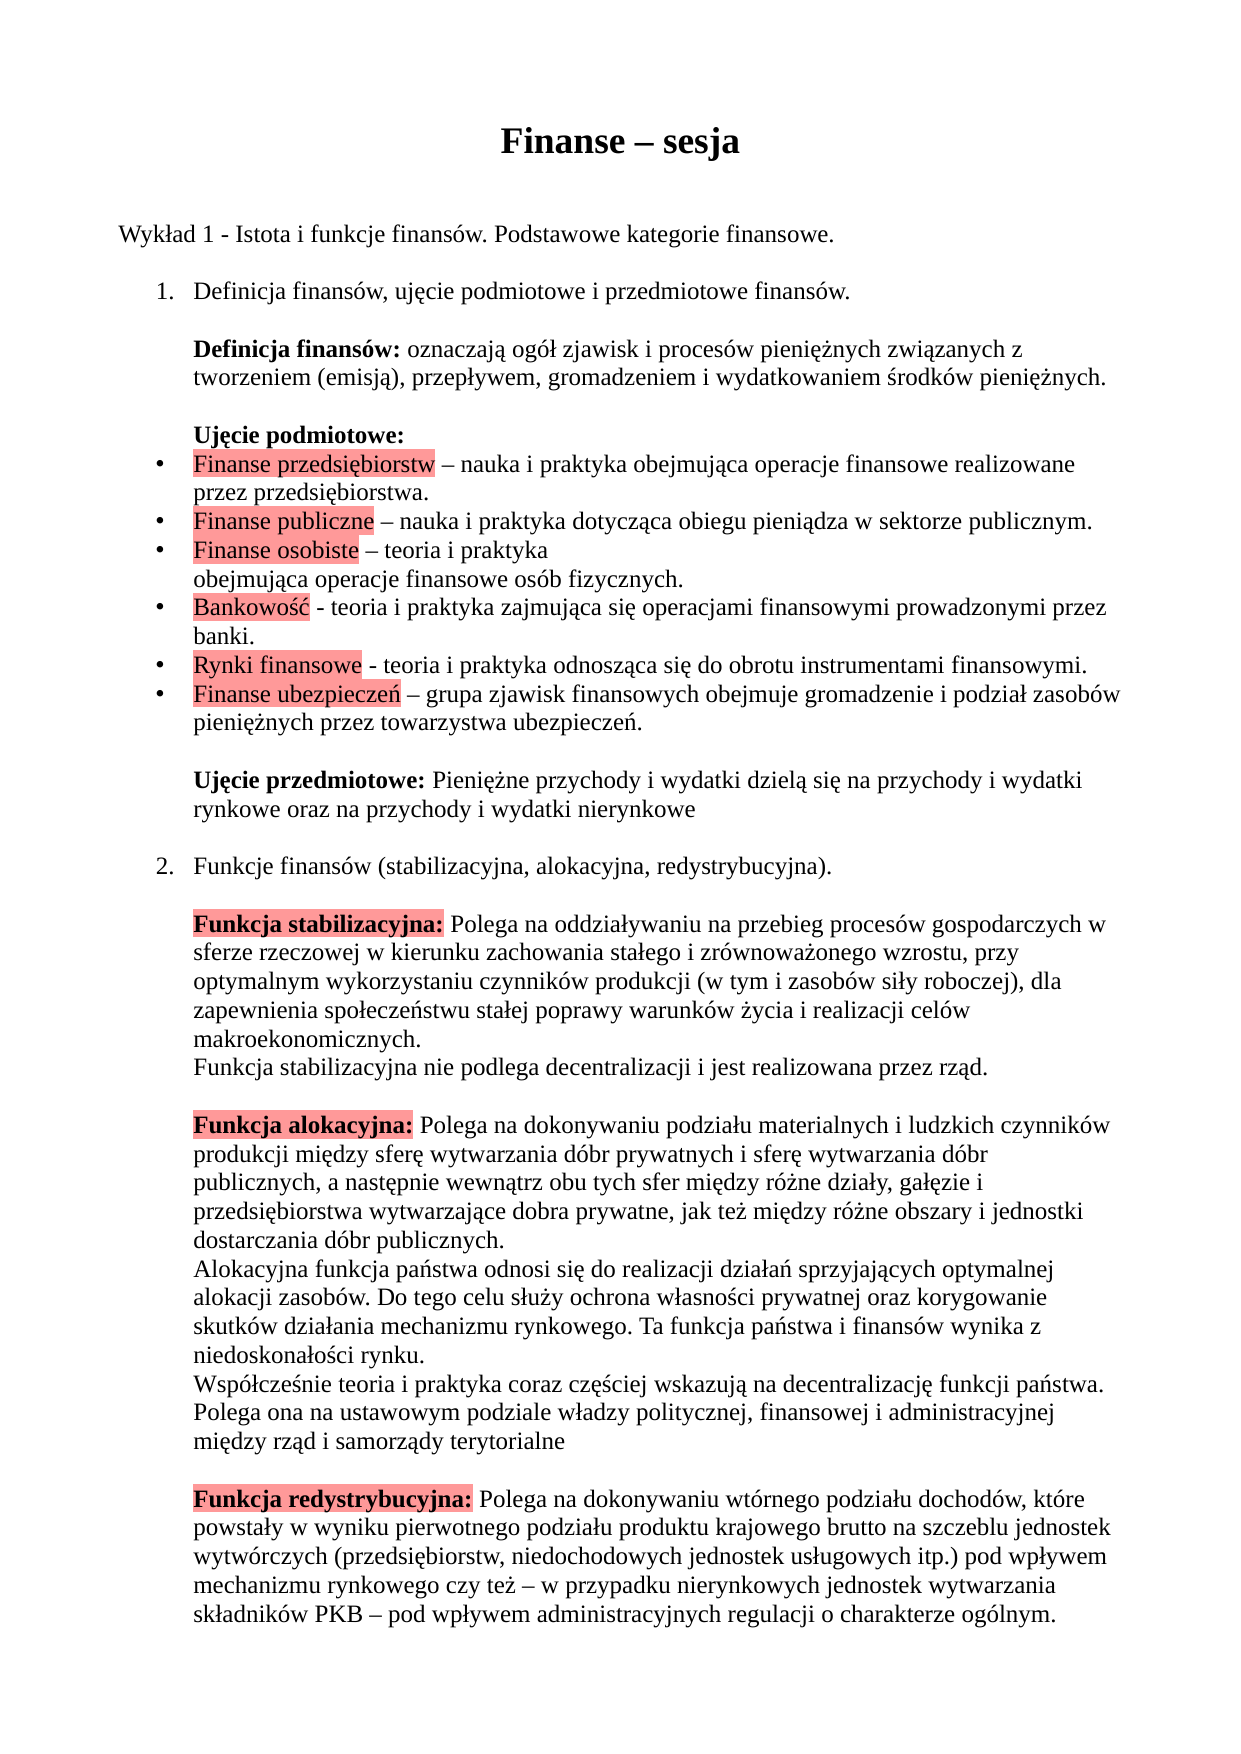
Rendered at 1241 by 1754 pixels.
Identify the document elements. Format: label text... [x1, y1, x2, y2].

text Finanse – sesja [118, 118, 1122, 161]
list Finanse publiczne – nauka i praktyka dotycząca obiegu pieniądza w sektorze publicznym. [156, 506, 1122, 535]
list Rynki finansowe - teoria i praktyka odnosząca się do obrotu instrumentami finansowymi. [156, 650, 1122, 679]
text Wykład 1 - Istota i funkcje finansów. Podstawowe kategorie finansowe. [118, 219, 1122, 247]
list Funkcja alokacyjna: Polega na dokonywaniu podziału materialnych i ludzkich czynników produkcji między sferę wytwarzania dóbr prywatnych i sferę wytwarzania dóbr publicznych, a następnie wewnątrz obu tych sfer między różne działy, gałęzie i przedsiębiorstwa wytwarzające dobra prywatne, jak też między różne obszary i jednostki dostarczania dóbr publicznych. [156, 1110, 1122, 1254]
list Ujęcie podmiotowe: [156, 420, 1122, 449]
list Bankowość - teoria i praktyka zajmująca się operacjami finansowymi prowadzonymi przez banki. [156, 592, 1122, 650]
list Finanse przedsiębiorstw – nauka i praktyka obejmująca operacje finansowe realizowane przez przedsiębiorstwa. [156, 449, 1122, 506]
list Funkcje finansów (stabilizacyjna, alokacyjna, redystrybucyjna). [156, 851, 1122, 880]
list obejmująca operacje finansowe osób fizycznych. [156, 564, 1122, 592]
list Definicja finansów: oznaczają ogół zjawisk i procesów pieniężnych związanych z tworzeniem (emisją), przepływem, gromadzeniem i wydatkowaniem środków pieniężnych. [156, 334, 1122, 391]
list Ujęcie przedmiotowe: Pieniężne przychody i wydatki dzielą się na przychody i wydatki [156, 765, 1122, 794]
list Funkcja stabilizacyjna nie podlega decentralizacji i jest realizowana przez rząd. [156, 1052, 1122, 1081]
list Funkcja stabilizacyjna: Polega na oddziaływaniu na przebieg procesów gospodarczych w sferze rzeczowej w kierunku zachowania stałego i zrównoważonego wzrostu, przy optymalnym wykorzystaniu czynników produkcji (w tym i zasobów siły roboczej), dla zapewnienia społeczeństwu stałej poprawy warunków życia i realizacji celów makroekonomicznych. [156, 909, 1122, 1052]
list Definicja finansów, ujęcie podmiotowe i przedmiotowe finansów. [156, 276, 1122, 305]
list Finanse ubezpieczeń – grupa zjawisk finansowych obejmuje gromadzenie i podział zasobów pieniężnych przez towarzystwa ubezpieczeń. [156, 679, 1122, 736]
list Alokacyjna funkcja państwa odnosi się do realizacji działań sprzyjających optymalnej alokacji zasobów. Do tego celu służy ochrona własności prywatnej oraz korygowanie skutków działania mechanizmu rynkowego. Ta funkcja państwa i finansów wynika z niedoskonałości rynku. [156, 1254, 1122, 1369]
list rynkowe oraz na przychody i wydatki nierynkowe [156, 794, 1122, 822]
list Funkcja redystrybucyjna: Polega na dokonywaniu wtórnego podziału dochodów, które powstały w wyniku pierwotnego podziału produktu krajowego brutto na szczeblu jednostek wytwórczych (przedsiębiorstw, niedochodowych jednostek usługowych itp.) pod wpływem mechanizmu rynkowego czy też – w przypadku nierynkowych jednostek wytwarzania składników PKB – pod wpływem administracyjnych regulacji o charakterze ogólnym. [156, 1484, 1122, 1627]
list Współcześnie teoria i praktyka coraz częściej wskazują na decentralizację funkcji państwa. Polega ona na ustawowym podziale władzy politycznej, finansowej i administracyjnej między rząd i samorządy terytorialne [156, 1369, 1122, 1455]
list Finanse osobiste – teoria i praktyka [156, 535, 1122, 564]
